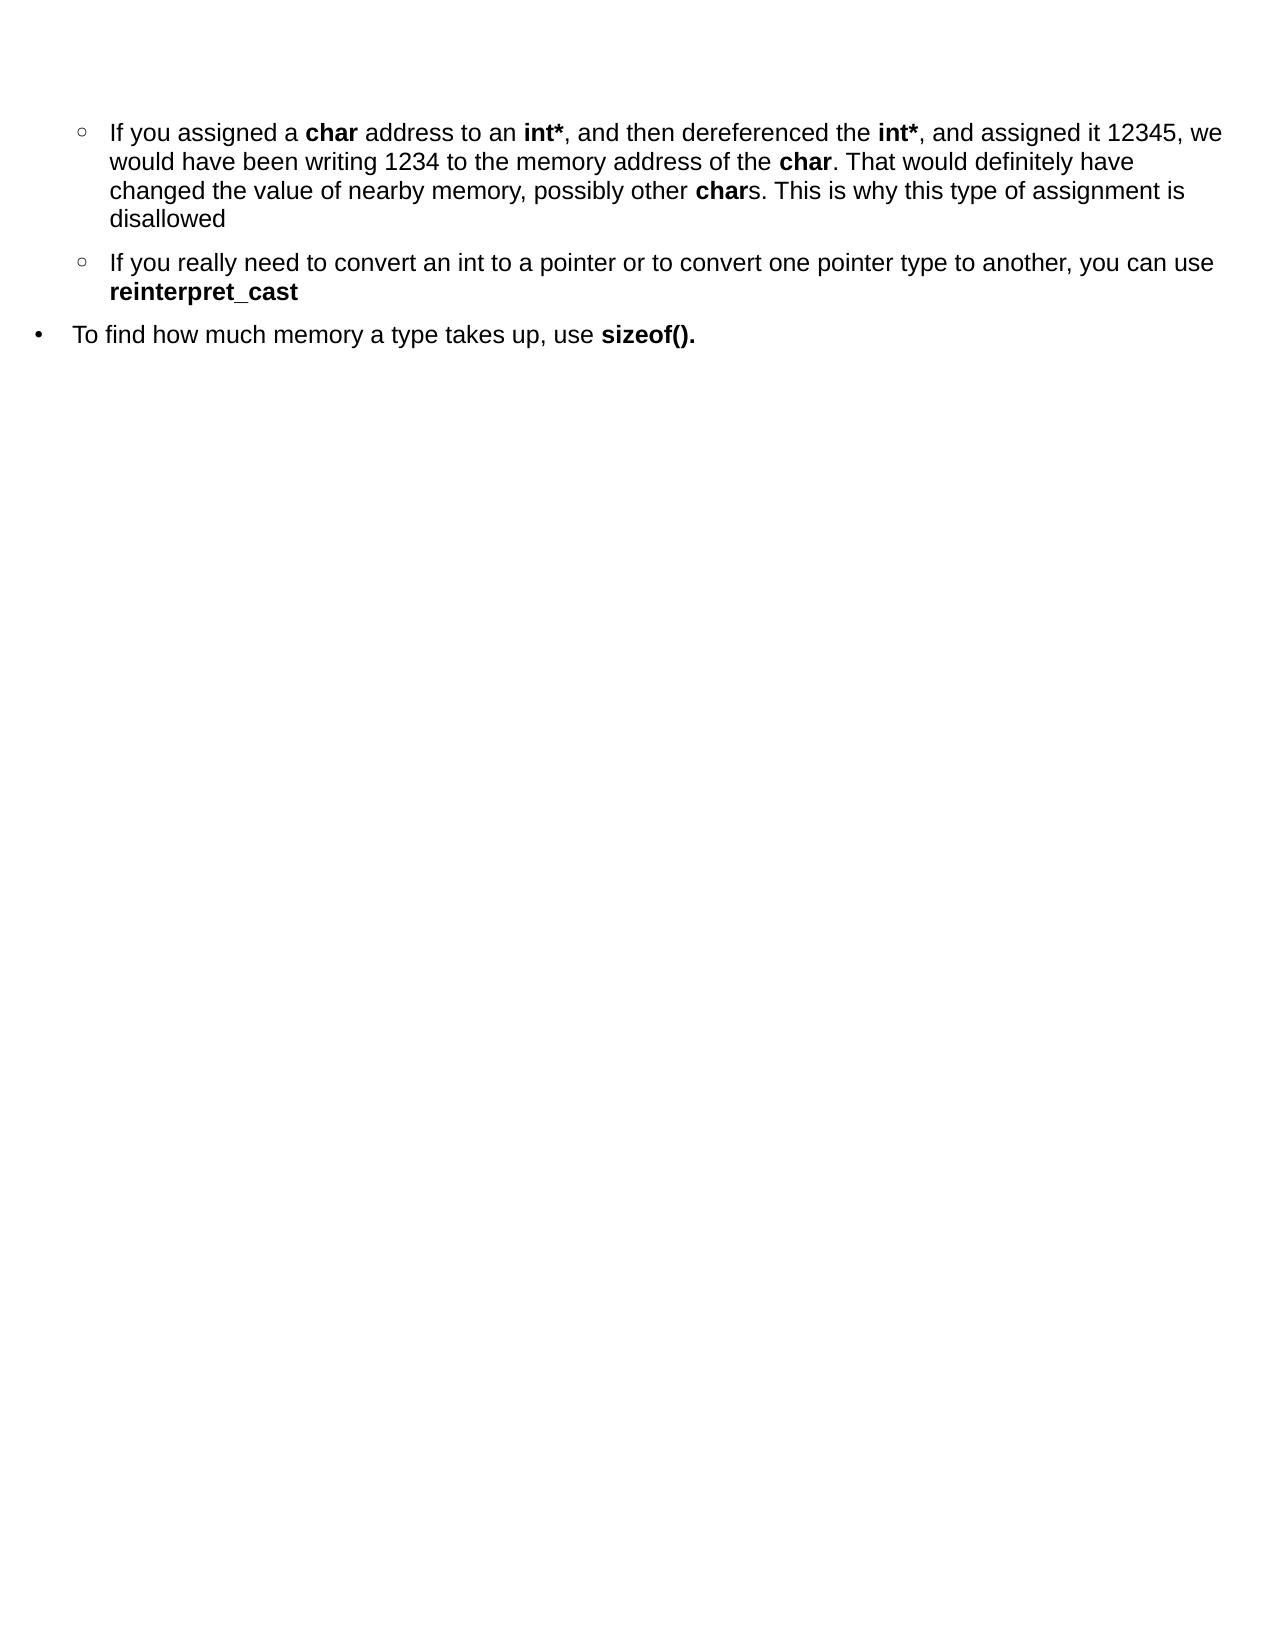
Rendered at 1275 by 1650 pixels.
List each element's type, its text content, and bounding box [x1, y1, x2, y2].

list If you assigned a char address to an int*, and then dereferenced the int*, and assigned it 12345, we would have been writing 1234 to the memory address of the char. That would definitely have changed the value of nearby memory, possibly other chars. This is why this type of assignment is disallowed [72, 118, 1232, 233]
list To find how much memory a type takes up, use sizeof(). [34, 320, 1232, 349]
list If you really need to convert an int to a pointer or to convert one pointer type to another, you can use reinterpret_cast [72, 248, 1232, 305]
